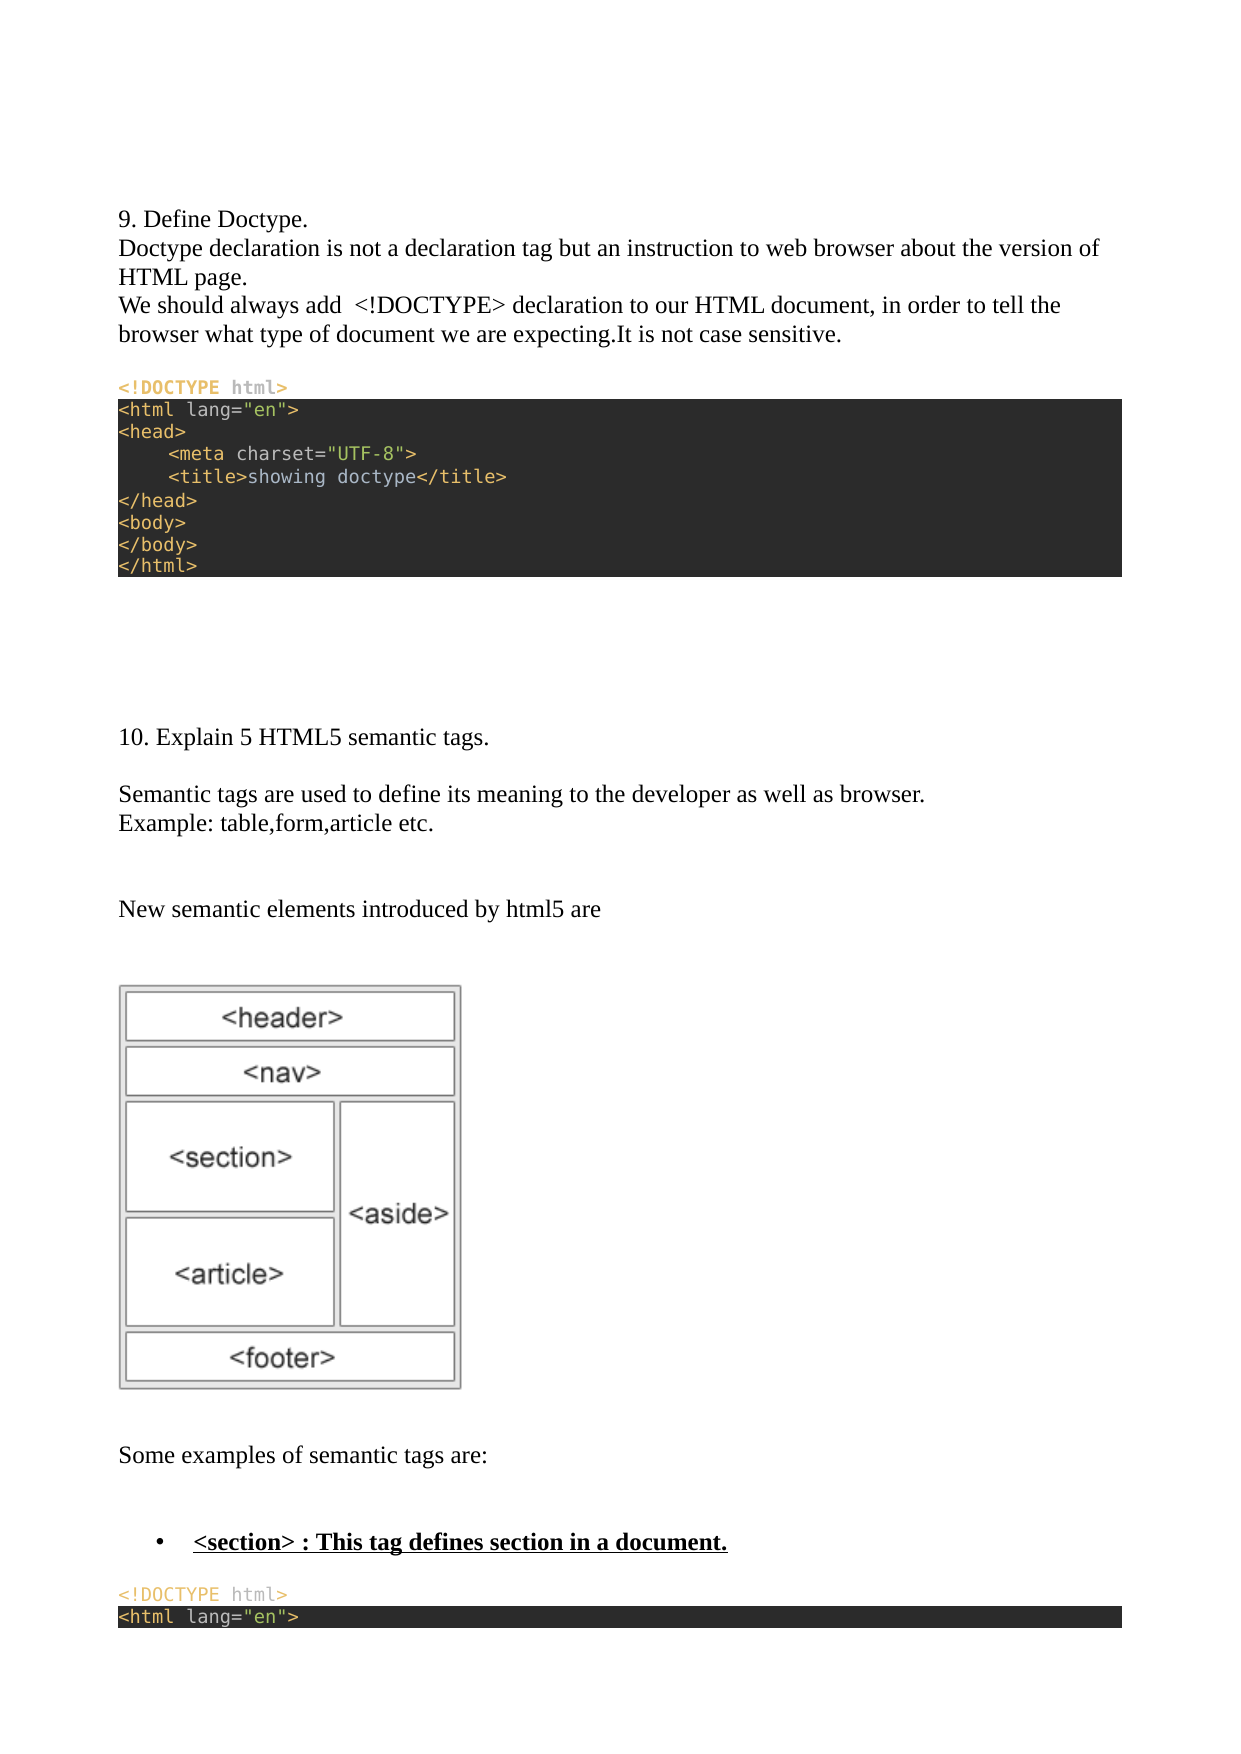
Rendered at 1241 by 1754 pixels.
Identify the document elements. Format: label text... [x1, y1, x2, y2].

list <section> : This tag defines section in a document. [156, 1527, 1122, 1556]
picture [99, 980, 482, 1396]
text </html> [118, 555, 1122, 577]
text </body> [118, 533, 1122, 555]
text <html lang="en"> [118, 399, 1122, 421]
text <head> [118, 421, 1122, 442]
text </head> [118, 490, 1122, 512]
text <!DOCTYPE html> [118, 377, 1122, 399]
text <title>showing doctype</title> [118, 466, 1122, 490]
text <html lang="en"> [118, 1606, 1122, 1628]
text <meta charset="UTF-8"> [118, 442, 1122, 466]
text <body> [118, 512, 1122, 533]
text Doctype declaration is not a declaration tag but an instruction to web browser about the version of HTML page. [118, 233, 1122, 291]
text <!DOCTYPE html> [118, 1584, 1122, 1606]
text 9. Define Doctype. [118, 204, 1122, 233]
text New semantic elements introduced by html5 are [118, 894, 1122, 923]
text 10. Explain 5 HTML5 semantic tags. [118, 722, 1122, 751]
text We should always add <!DOCTYPE> declaration to our HTML document, in order to tell the browser what type of document we are expecting.It is not case sensitive. [118, 291, 1122, 348]
text Semantic tags are used to define its meaning to the developer as well as browser. Example: table,form,article etc. [118, 779, 1122, 866]
text Some examples of semantic tags are: [118, 1441, 1122, 1469]
